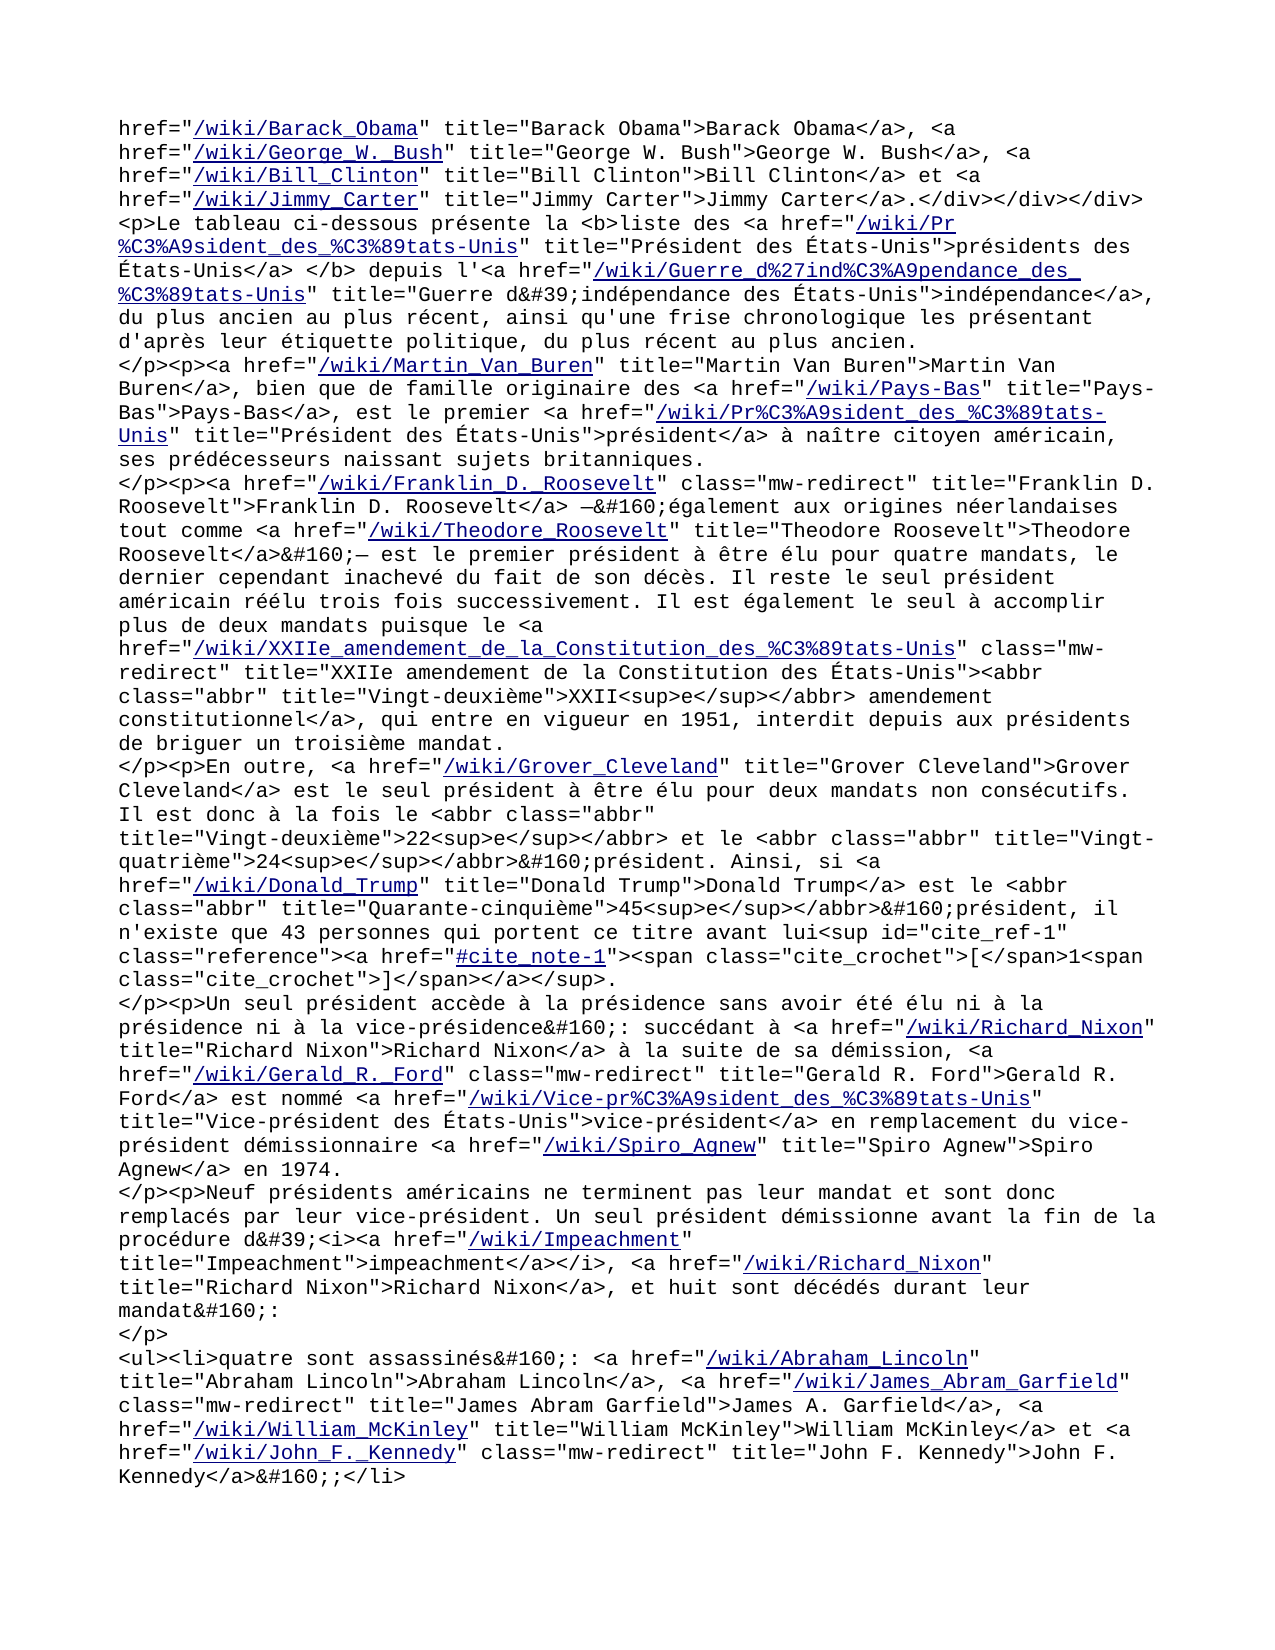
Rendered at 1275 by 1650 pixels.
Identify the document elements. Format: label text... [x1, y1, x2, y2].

text </p><p>Neuf présidents américains ne terminent pas leur mandat et sont donc remplacés par leur vice-président. Un seul président démissionne avant la fin de la procédure d&#39;<i><a href="/wiki/Impeachment" title="Impeachment">impeachment</a></i>, <a href="/wiki/Richard_Nixon" title="Richard Nixon">Richard Nixon</a>, et huit sont décédés durant leur mandat&#160;: [118, 1182, 1157, 1324]
text </p> [118, 1324, 1157, 1348]
text <p>Le tableau ci-dessous présente la <b>liste des <a href="/wiki/Pr%C3%A9sident_des_%C3%89tats-Unis" title="Président des États-Unis">présidents des États-Unis</a> </b> depuis l'<a href="/wiki/Guerre_d%27ind%C3%A9pendance_des_%C3%89tats-Unis" title="Guerre d&#39;indépendance des États-Unis">indépendance</a>, du plus ancien au plus récent, ainsi qu'une frise chronologique les présentant d'après leur étiquette politique, du plus récent au plus ancien. [118, 213, 1157, 354]
text <ul><li>quatre sont assassinés&#160;: <a href="/wiki/Abraham_Lincoln" title="Abraham Lincoln">Abraham Lincoln</a>, <a href="/wiki/James_Abram_Garfield" class="mw-redirect" title="James Abram Garfield">James A. Garfield</a>, <a href="/wiki/William_McKinley" title="William McKinley">William McKinley</a> et <a href="/wiki/John_F._Kennedy" class="mw-redirect" title="John F. Kennedy">John F. Kennedy</a>&#160;;</li> [118, 1348, 1157, 1489]
text </p><p>Un seul président accède à la présidence sans avoir été élu ni à la présidence ni à la vice-présidence&#160;: succédant à <a href="/wiki/Richard_Nixon" title="Richard Nixon">Richard Nixon</a> à la suite de sa démission, <a href="/wiki/Gerald_R._Ford" class="mw-redirect" title="Gerald R. Ford">Gerald R. Ford</a> est nommé <a href="/wiki/Vice-pr%C3%A9sident_des_%C3%89tats-Unis" title="Vice-président des États-Unis">vice-président</a> en remplacement du vice-président démissionnaire <a href="/wiki/Spiro_Agnew" title="Spiro Agnew">Spiro Agnew</a> en 1974. [118, 993, 1157, 1182]
text </p><p>En outre, <a href="/wiki/Grover_Cleveland" title="Grover Cleveland">Grover Cleveland</a> est le seul président à être élu pour deux mandats non consécutifs. Il est donc à la fois le <abbr class="abbr" title="Vingt-deuxième">22<sup>e</sup></abbr> et le <abbr class="abbr" title="Vingt-quatrième">24<sup>e</sup></abbr>&#160;président. Ainsi, si <a href="/wiki/Donald_Trump" title="Donald Trump">Donald Trump</a> est le <abbr class="abbr" title="Quarante-cinquième">45<sup>e</sup></abbr>&#160;président, il n'existe que 43 personnes qui portent ce titre avant lui<sup id="cite_ref-1" class="reference"><a href="#cite_note-1"><span class="cite_crochet">[</span>1<span class="cite_crochet">]</span></a></sup>. [118, 757, 1157, 993]
text href="/wiki/Barack_Obama" title="Barack Obama">Barack Obama</a>, <a href="/wiki/George_W._Bush" title="George W. Bush">George W. Bush</a>, <a href="/wiki/Bill_Clinton" title="Bill Clinton">Bill Clinton</a> et <a href="/wiki/Jimmy_Carter" title="Jimmy Carter">Jimmy Carter</a>.</div></div></div> [118, 118, 1157, 213]
text </p><p><a href="/wiki/Franklin_D._Roosevelt" class="mw-redirect" title="Franklin D. Roosevelt">Franklin D. Roosevelt</a> —&#160;également aux origines néerlandaises tout comme <a href="/wiki/Theodore_Roosevelt" title="Theodore Roosevelt">Theodore Roosevelt</a>&#160;— est le premier président à être élu pour quatre mandats, le dernier cependant inachevé du fait de son décès. Il reste le seul président américain réélu trois fois successivement. Il est également le seul à accomplir plus de deux mandats puisque le <a href="/wiki/XXIIe_amendement_de_la_Constitution_des_%C3%89tats-Unis" class="mw-redirect" title="XXIIe amendement de la Constitution des États-Unis"><abbr class="abbr" title="Vingt-deuxième">XXII<sup>e</sup></abbr> amendement constitutionnel</a>, qui entre en vigueur en 1951, interdit depuis aux présidents de briguer un troisième mandat. [118, 473, 1157, 757]
text </p><p><a href="/wiki/Martin_Van_Buren" title="Martin Van Buren">Martin Van Buren</a>, bien que de famille originaire des <a href="/wiki/Pays-Bas" title="Pays-Bas">Pays-Bas</a>, est le premier <a href="/wiki/Pr%C3%A9sident_des_%C3%89tats-Unis" title="Président des États-Unis">président</a> à naître citoyen américain, ses prédécesseurs naissant sujets britanniques. [118, 354, 1157, 473]
